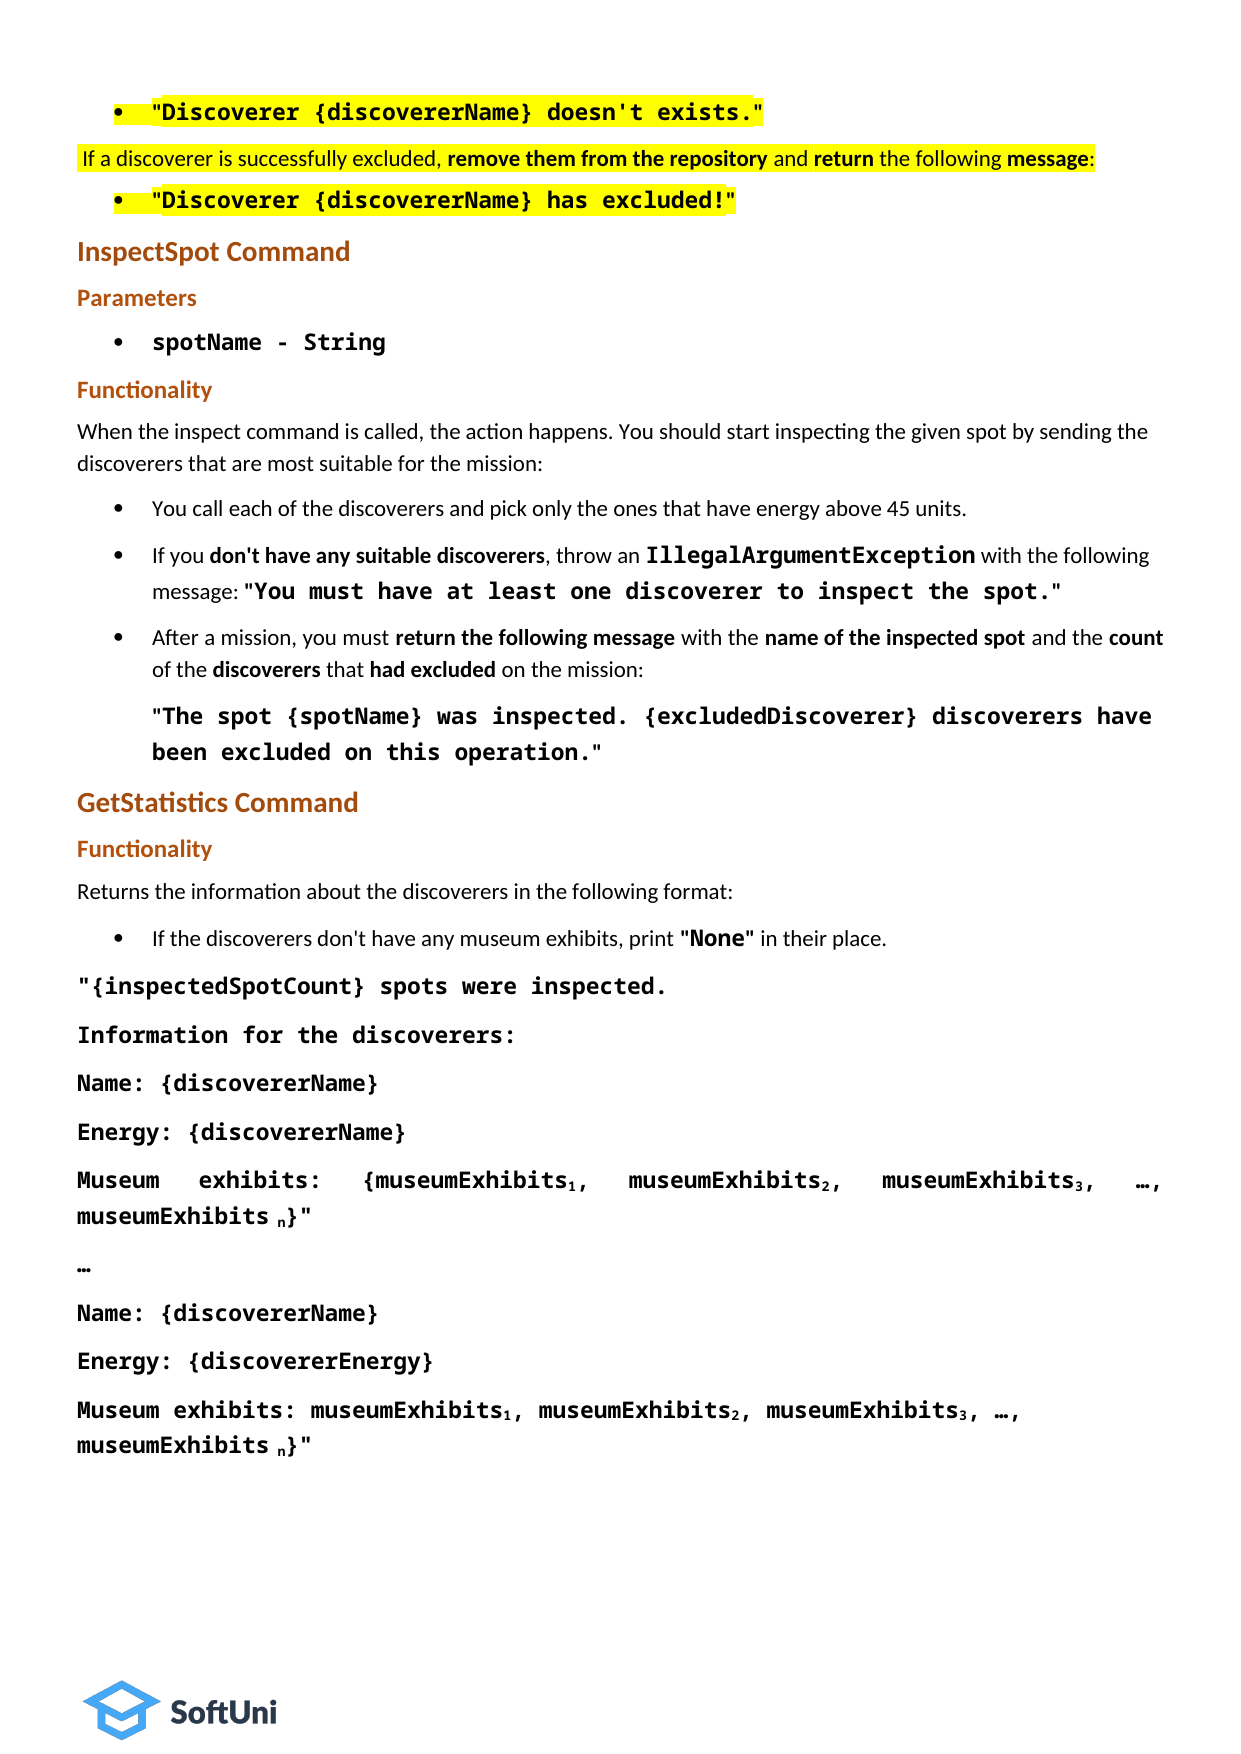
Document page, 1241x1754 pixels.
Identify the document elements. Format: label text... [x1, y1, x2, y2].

subtitle InspectSpot Command [77, 233, 1163, 268]
list spotName - String [114, 325, 1163, 357]
list You call each of the discoverers and pick only the ones that have energy above 45 units. [114, 494, 1163, 522]
text Name: {discovererName} [77, 1067, 1163, 1098]
text Energy: {discovererEnergy} [77, 1345, 1163, 1376]
text When the inspect command is called, the action happens. You should start inspecting the given spot by sending the discoverers that are most suitable for the mission: [77, 417, 1163, 477]
text Museum exhibits: {museumExhibits1, museumExhibits2, museumExhibits3, …, museumExhibits n}" [77, 1164, 1163, 1231]
subtitle Parameters [77, 282, 1163, 313]
text Returns the information about the discoverers in the following format: [77, 877, 1163, 905]
list "The spot {spotName} was inspected. {excludedDiscoverer} discoverers have been excluded on this operation." [152, 700, 1163, 767]
text "{inspectedSpotCount} spots were inspected. [77, 970, 1163, 1001]
text Name: {discovererName} [77, 1297, 1163, 1328]
subtitle GetStatistics Command [77, 784, 1163, 820]
text Energy: {discovererName} [77, 1115, 1163, 1147]
subtitle Functionality [77, 834, 1163, 864]
list If the discoverers don't have any museum exhibits, print "None" in their place. [114, 922, 1163, 953]
list "Discoverer {discovererName} has excluded!" [114, 184, 1163, 216]
list If you don't have any suitable discoverers, throw an IllegalArgumentException with the following message: "You must have at least one discoverer to inspect the spot." [114, 539, 1163, 606]
subtitle Functionality [77, 374, 1163, 404]
text Museum exhibits: museumExhibits1, museumExhibits2, museumExhibits3, …, museumExhibits n}" [77, 1393, 1163, 1461]
subtitle If a discoverer is successfully excluded, remove them from the repository and return the following message: [77, 144, 1163, 172]
picture [76, 1674, 283, 1746]
text … [77, 1248, 1163, 1279]
text Information for the discoverers: [77, 1018, 1163, 1050]
list After a mission, you must return the following message with the name of the inspected spot and the count of the discoverers that had excluded on the mission: [114, 623, 1163, 683]
list "Discoverer {discovererName} doesn't exists." [114, 95, 1163, 127]
